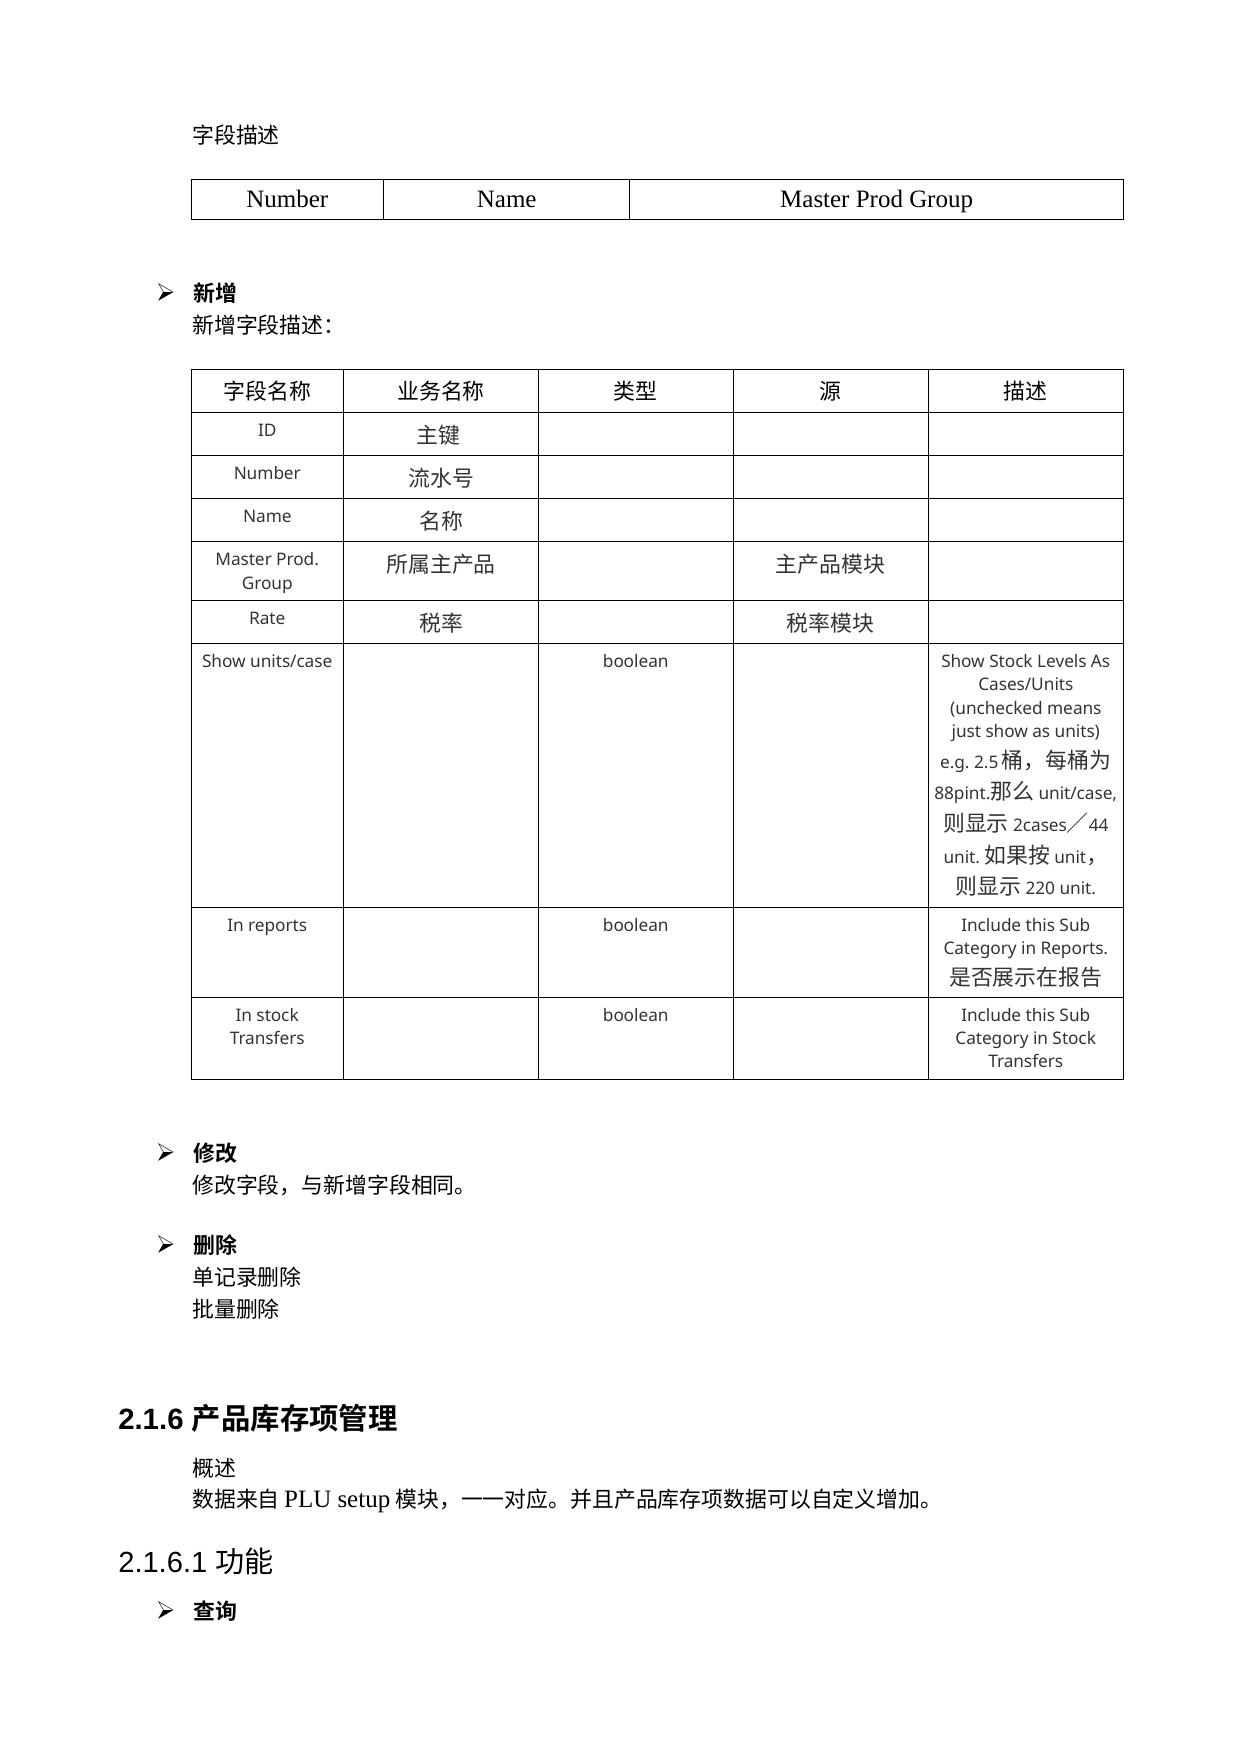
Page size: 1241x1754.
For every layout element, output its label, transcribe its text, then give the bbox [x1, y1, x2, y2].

table_cell [539, 456, 733, 498]
table_cell Number [192, 456, 343, 498]
table_cell [734, 998, 928, 1079]
table_cell [344, 644, 538, 907]
table_cell In stock Transfers [192, 998, 343, 1079]
table_header 业务名称 [344, 370, 538, 412]
list 新增 [156, 276, 1122, 308]
list 查询 [156, 1594, 1122, 1625]
text 单记录删除 [118, 1260, 1122, 1292]
table_cell 税率模块 [734, 601, 928, 643]
text 修改字段，与新增字段相同。 [118, 1168, 1122, 1200]
table_cell [929, 456, 1123, 498]
table_header 类型 [539, 370, 733, 412]
table_cell 流水号 [344, 456, 538, 498]
table_cell Include this Sub Category in Reports. 是否展示在报告 [929, 908, 1123, 997]
table_cell [929, 413, 1123, 455]
text 字段描述 [118, 118, 1122, 150]
table_cell [734, 908, 928, 997]
table_header Number [192, 180, 383, 219]
text 数据来自PLU setup模块，一一对应。并且产品库存项数据可以自定义增加。 [118, 1482, 1122, 1514]
list 修改 [156, 1136, 1122, 1168]
text 新增字段描述： [118, 308, 1122, 340]
subtitle 2.1.6 产品库存项管理 [118, 1396, 1122, 1438]
table_cell Include this Sub Category in Stock Transfers [929, 998, 1123, 1079]
table_cell [344, 998, 538, 1079]
table_cell 主键 [344, 413, 538, 455]
table_cell [734, 456, 928, 498]
subtitle 2.1.6.1 功能 [118, 1539, 1122, 1581]
table_header Name [384, 180, 629, 219]
table_cell [929, 542, 1123, 600]
table_cell [929, 499, 1123, 541]
table_cell [929, 601, 1123, 643]
table_cell Name [192, 499, 343, 541]
table_header 字段名称 [192, 370, 343, 412]
table_cell Master Prod. Group [192, 542, 343, 600]
table_cell 主产品模块 [734, 542, 928, 600]
table_cell [734, 499, 928, 541]
table_cell [734, 644, 928, 907]
text 概述 [118, 1451, 1122, 1482]
table_cell In reports [192, 908, 343, 997]
table_cell [539, 499, 733, 541]
table_cell [344, 908, 538, 997]
table_cell 税率 [344, 601, 538, 643]
table_cell ID [192, 413, 343, 455]
table_cell 所属主产品 [344, 542, 538, 600]
table_cell [539, 601, 733, 643]
table_cell Show Stock Levels As Cases/Units (unchecked means just show as units) e.g. 2.5桶，每桶为88pint.那么unit/case,则显示2cases／44 unit. 如果按unit，则显示220 unit. [929, 644, 1123, 907]
table_cell boolean [539, 644, 733, 907]
table_cell Rate [192, 601, 343, 643]
table_cell [734, 413, 928, 455]
table_cell boolean [539, 908, 733, 997]
list 删除 [156, 1228, 1122, 1260]
table_cell boolean [539, 998, 733, 1079]
text 批量删除 [118, 1292, 1122, 1323]
table_cell 名称 [344, 499, 538, 541]
table_cell [539, 413, 733, 455]
table_header 描述 [929, 370, 1123, 412]
table_header 源 [734, 370, 928, 412]
table_cell Show units/case [192, 644, 343, 907]
table_header Master Prod Group [630, 180, 1123, 219]
table_cell [539, 542, 733, 600]
